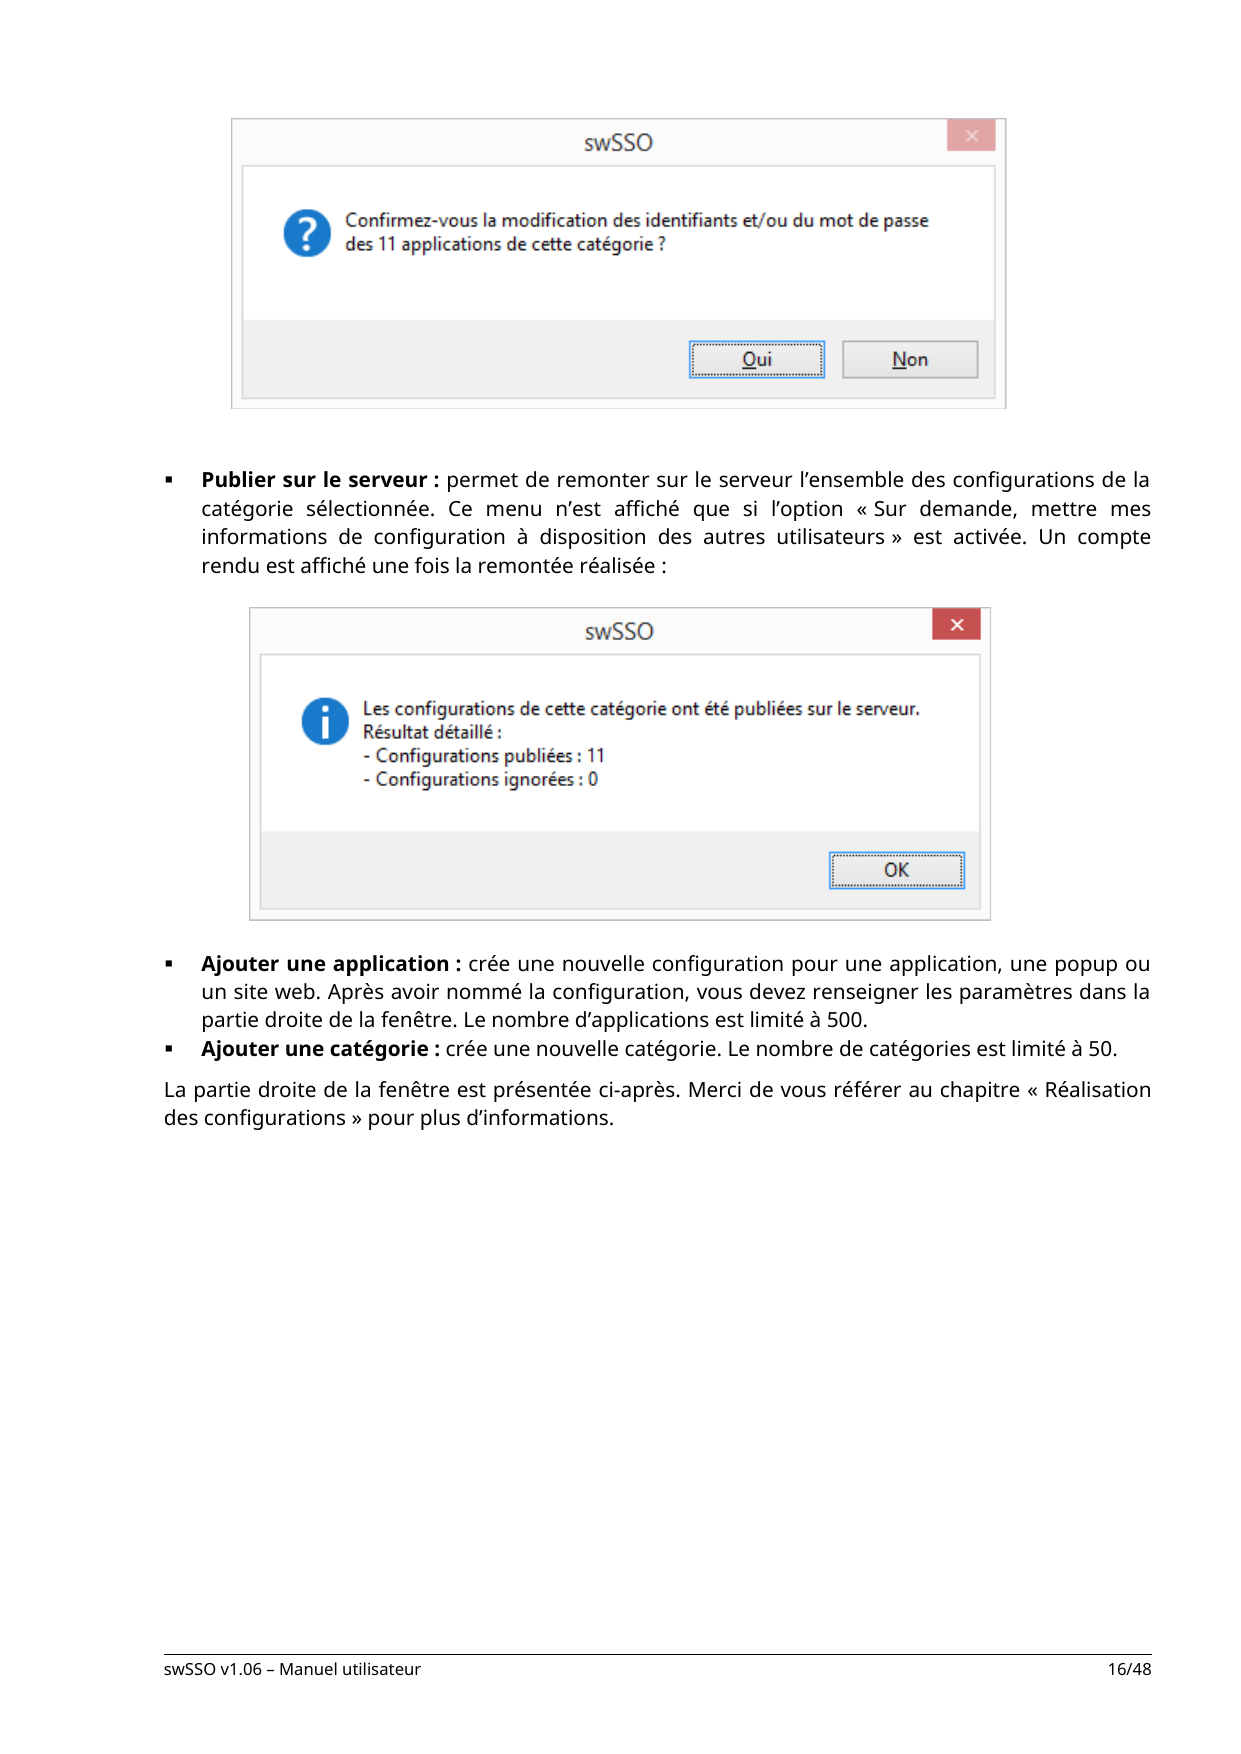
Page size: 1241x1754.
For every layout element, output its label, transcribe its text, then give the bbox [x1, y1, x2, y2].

text La partie droite de la fenêtre est présentée ci-après. Merci de vous référer au chapitre « Réalisation des configurations » pour plus d’informations. [164, 1075, 1152, 1132]
picture [249, 607, 992, 921]
list Publier sur le serveur : permet de remonter sur le serveur l’ensemble des configurations de la catégorie sélectionnée. Ce menu n’est affiché que si l’option « Sur demande, mettre mes informations de configuration à disposition des autres utilisateurs » est activée. Un compte rendu est affiché une fois la remontée réalisée : [164, 466, 1152, 579]
list Ajouter une catégorie : crée une nouvelle catégorie. Le nombre de catégories est limité à 50. [164, 1034, 1152, 1062]
list Ajouter une application : crée une nouvelle configuration pour une application, une popup ou un site web. Après avoir nommé la configuration, vous devez renseigner les paramètres dans la partie droite de la fenêtre. Le nombre d’applications est limité à 500. [164, 949, 1152, 1034]
